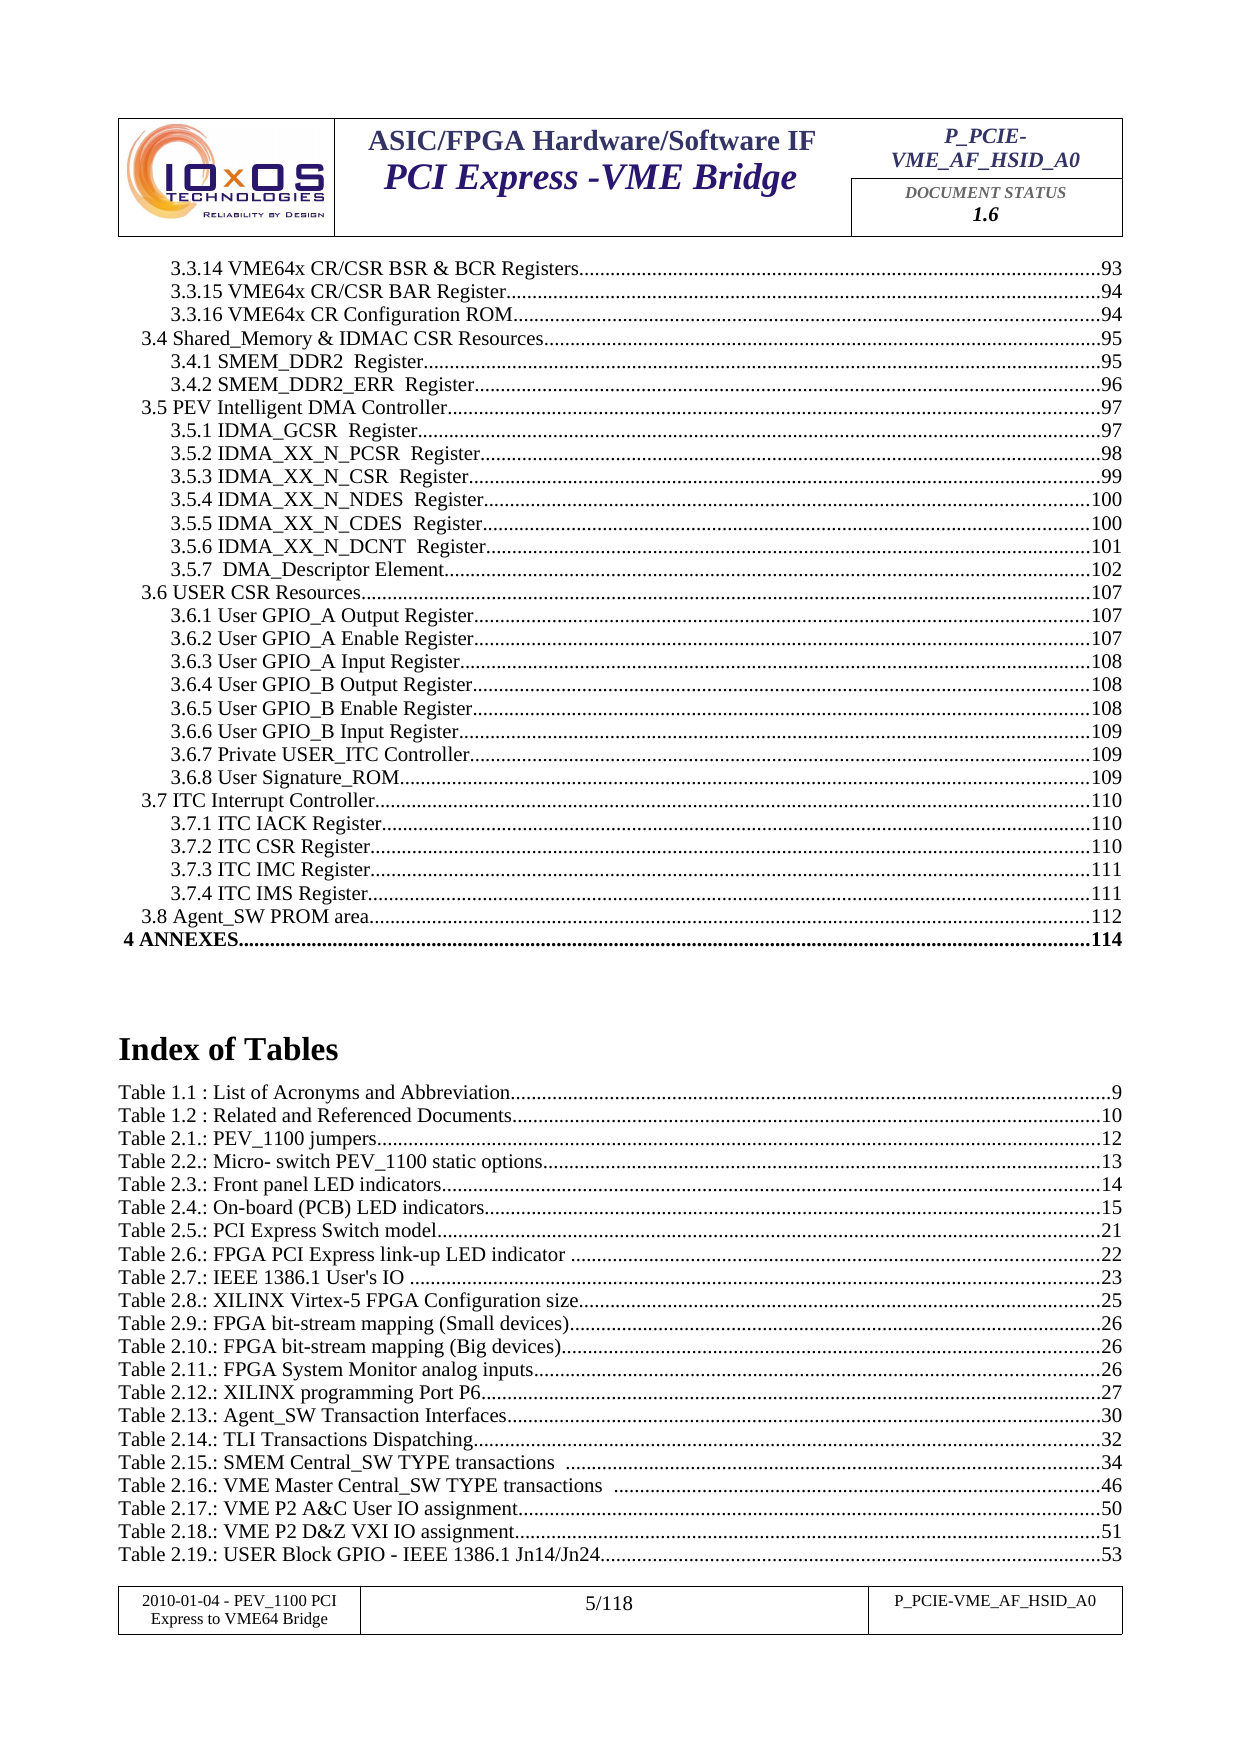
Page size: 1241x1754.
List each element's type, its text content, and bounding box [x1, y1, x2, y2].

text 3.5.6 IDMA_XX_N_DCNT Register 101 [165, 534, 1122, 558]
text Table 2.7.: IEEE 1386.1 User's IO 23 [118, 1266, 1122, 1289]
text Table 2.19.: USER Block GPIO - IEEE 1386.1 Jn14/Jn24 53 [118, 1543, 1122, 1566]
text 3.4 Shared_Memory & IDMAC CSR Resources 95 [136, 326, 1122, 349]
text 3.4.2 SMEM_DDR2_ERR Register 96 [165, 373, 1122, 396]
text 3.6.1 User GPIO_A Output Register 107 [165, 604, 1122, 627]
text Table 2.10.: FPGA bit-stream mapping (Big devices) 26 [118, 1335, 1122, 1358]
text Table 2.4.: On-board (PCB) LED indicators 15 [118, 1196, 1122, 1219]
text Table 2.14.: TLI Transactions Dispatching 32 [118, 1427, 1122, 1451]
text 3.3.14 VME64x CR/CSR BSR & BCR Registers 93 [165, 257, 1122, 280]
text Table 2.2.: Micro- switch PEV_1100 static options 13 [118, 1150, 1122, 1173]
text Table 2.13.: Agent_SW Transaction Interfaces 30 [118, 1404, 1122, 1427]
text Table 2.6.: FPGA PCI Express link-up LED indicator 22 [118, 1242, 1122, 1266]
text 3.5.7 DMA_Descriptor Element 102 [165, 558, 1122, 581]
text 3.6.8 User Signature_ROM 109 [165, 766, 1122, 789]
text 3.7.4 ITC IMS Register 111 [165, 881, 1122, 904]
text 3.5.1 IDMA_GCSR Register 97 [165, 419, 1122, 442]
text 3.6.3 User GPIO_A Input Register 108 [165, 650, 1122, 673]
text 4 ANNEXES 114 [118, 928, 1122, 951]
text 3.5.5 IDMA_XX_N_CDES Register 100 [165, 511, 1122, 534]
text 3.6.5 User GPIO_B Enable Register 108 [165, 696, 1122, 719]
text 3.5.3 IDMA_XX_N_CSR Register 99 [165, 465, 1122, 488]
text 3.7 ITC Interrupt Controller 110 [136, 789, 1122, 812]
text 3.7.1 ITC IACK Register 110 [165, 812, 1122, 835]
text Table 1.2 : Related and Referenced Documents 10 [118, 1104, 1122, 1127]
text 3.6.6 User GPIO_B Input Register 109 [165, 719, 1122, 743]
text Table 2.5.: PCI Express Switch model 21 [118, 1219, 1122, 1242]
text 3.5.4 IDMA_XX_N_NDES Register 100 [165, 488, 1122, 511]
subtitle Index of Tables [118, 1031, 1122, 1068]
text Table 2.16.: VME Master Central_SW TYPE transactions 46 [118, 1474, 1122, 1497]
text 3.7.2 ITC CSR Register 110 [165, 835, 1122, 858]
text Table 2.15.: SMEM Central_SW TYPE transactions 34 [118, 1451, 1122, 1474]
text 3.6 USER CSR Resources 107 [136, 581, 1122, 604]
text Table 2.12.: XILINX programming Port P6 27 [118, 1381, 1122, 1404]
text 3.5 PEV Intelligent DMA Controller 97 [136, 396, 1122, 419]
text Table 2.1.: PEV_1100 jumpers 12 [118, 1127, 1122, 1150]
text Table 2.11.: FPGA System Monitor analog inputs 26 [118, 1358, 1122, 1381]
text 3.5.2 IDMA_XX_N_PCSR Register 98 [165, 442, 1122, 465]
text Table 2.9.: FPGA bit-stream mapping (Small devices) 26 [118, 1312, 1122, 1335]
text 3.3.16 VME64x CR Configuration ROM 94 [165, 303, 1122, 326]
text 3.7.3 ITC IMC Register 111 [165, 858, 1122, 881]
text 3.6.7 Private USER_ITC Controller 109 [165, 743, 1122, 766]
text 3.3.15 VME64x CR/CSR BAR Register 94 [165, 280, 1122, 303]
text Table 2.17.: VME P2 A&C User IO assignment 50 [118, 1497, 1122, 1520]
text Table 2.18.: VME P2 D&Z VXI IO assignment 51 [118, 1520, 1122, 1543]
text Table 2.3.: Front panel LED indicators 14 [118, 1173, 1122, 1196]
text Table 1.1 : List of Acronyms and Abbreviation 9 [118, 1081, 1122, 1104]
text Table 2.8.: XILINX Virtex-5 FPGA Configuration size. 25 [118, 1289, 1122, 1312]
text 3.4.1 SMEM_DDR2 Register 95 [165, 349, 1122, 373]
picture [125, 123, 326, 222]
text 3.8 Agent_SW PROM area 112 [136, 904, 1122, 928]
text 3.6.4 User GPIO_B Output Register 108 [165, 673, 1122, 696]
text 3.6.2 User GPIO_A Enable Register 107 [165, 627, 1122, 650]
